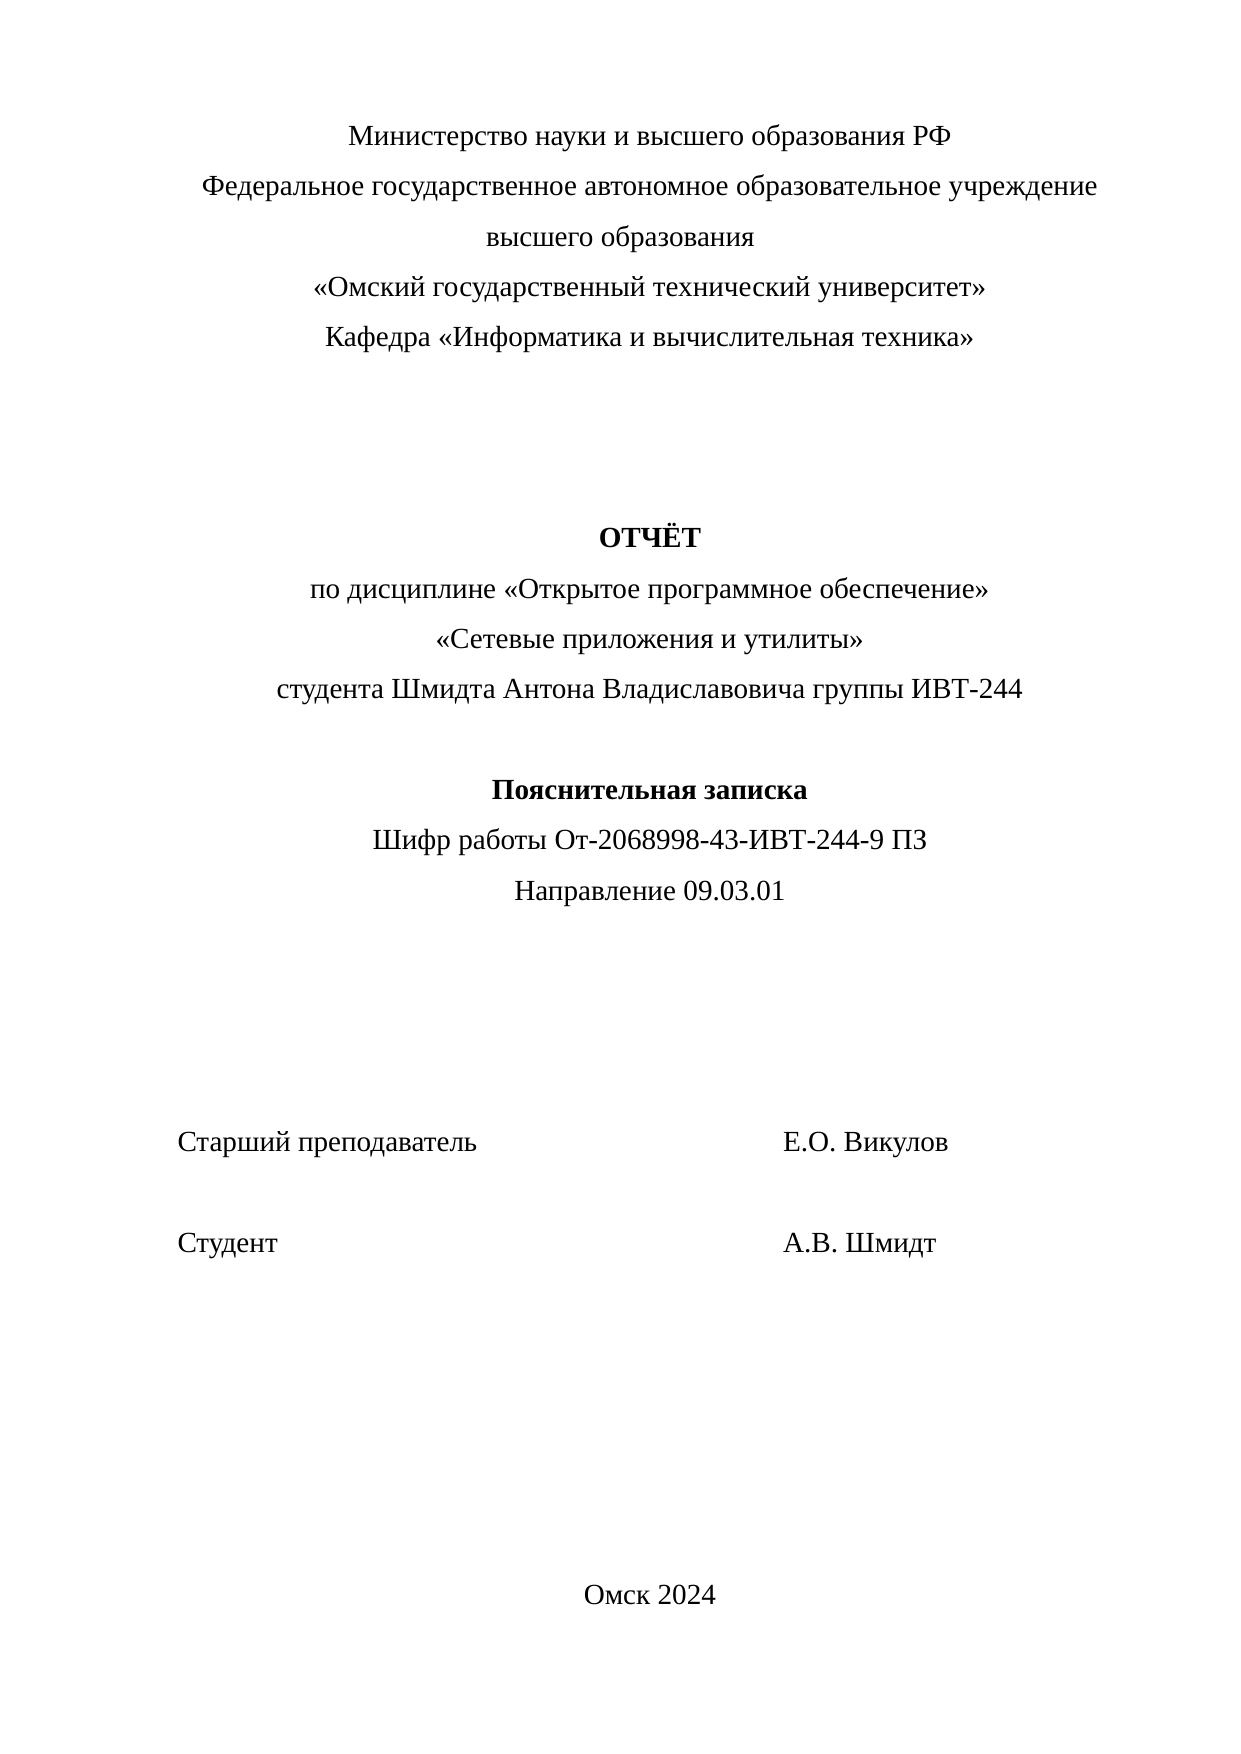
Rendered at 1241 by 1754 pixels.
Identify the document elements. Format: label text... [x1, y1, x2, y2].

text «Сетевые приложения и утилиты» [118, 621, 1122, 655]
text Омск 2024 [118, 1577, 1122, 1611]
text Федеральное государственное автономное образовательное учреждение высшего образования [118, 168, 1122, 252]
text Студент А.В. Шмидт [118, 1225, 1122, 1258]
text по дисциплине «Открытое программное обеспечение» [118, 571, 1122, 604]
text Пояснительная записка [118, 772, 1122, 806]
text Шифр работы От-2068998-43-ИВТ-244-9 ПЗ [118, 822, 1122, 856]
text Кафедра «Информатика и вычислительная техника» [118, 319, 1122, 353]
text студента Шмидта Антона Владиславовича группы ИВТ-244 [118, 672, 1122, 705]
text ОТЧЁТ [118, 521, 1122, 554]
text Старший преподаватель Е.О. Викулов [118, 1124, 1122, 1158]
text «Омский государственный технический университет» [118, 269, 1122, 303]
text Министерство науки и высшего образования РФ [118, 118, 1122, 152]
text Направление 09.03.01 [118, 873, 1122, 906]
